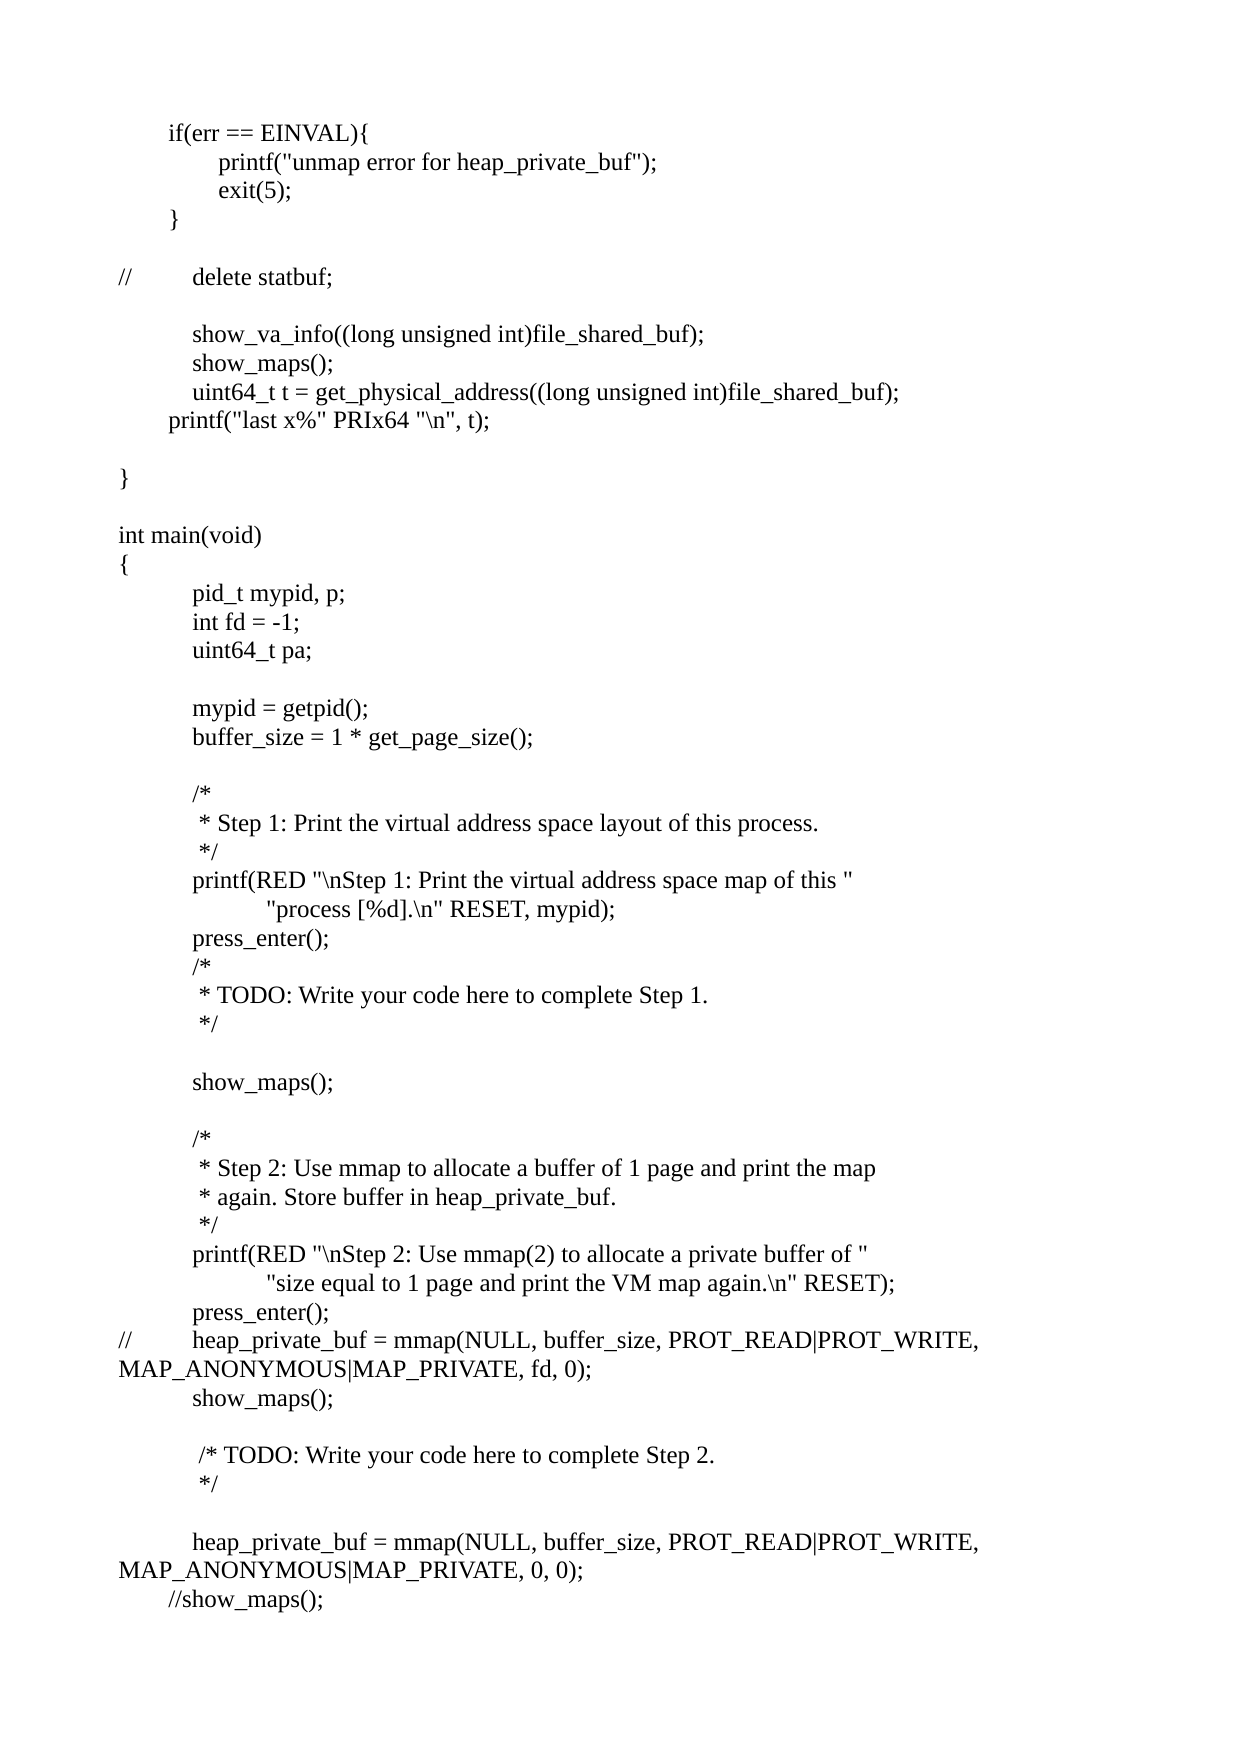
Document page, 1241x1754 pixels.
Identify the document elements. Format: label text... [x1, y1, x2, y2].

text printf(RED "\nStep 1: Print the virtual address space map of this " [118, 866, 1122, 894]
text press_enter(); [118, 923, 1122, 952]
text uint64_t t = get_physical_address((long unsigned int)file_shared_buf); [118, 377, 1122, 406]
text * again. Store buffer in heap_private_buf. [118, 1182, 1122, 1211]
text } [118, 204, 1122, 233]
text pid_t mypid, p; [118, 578, 1122, 607]
text // delete statbuf; [118, 262, 1122, 291]
text */ [118, 1211, 1122, 1239]
text if(err == EINVAL){ [118, 118, 1122, 147]
text int fd = -1; [118, 607, 1122, 636]
text //show_maps(); [118, 1584, 1122, 1613]
text buffer_size = 1 * get_page_size(); [118, 722, 1122, 751]
text */ [118, 1469, 1122, 1498]
text "process [%d].\n" RESET, mypid); [118, 894, 1122, 923]
text */ [118, 837, 1122, 866]
text int main(void) [118, 521, 1122, 549]
text /* [118, 952, 1122, 981]
text show_maps(); [118, 348, 1122, 377]
text printf(RED "\nStep 2: Use mmap(2) to allocate a private buffer of " [118, 1239, 1122, 1268]
text heap_private_buf = mmap(NULL, buffer_size, PROT_READ|PROT_WRITE, MAP_ANONYMOUS|MAP_PRIVATE, 0, 0); [118, 1527, 1122, 1584]
text // heap_private_buf = mmap(NULL, buffer_size, PROT_READ|PROT_WRITE, MAP_ANONYMOUS|MAP_PRIVATE, fd, 0); [118, 1326, 1122, 1383]
text /* [118, 1124, 1122, 1153]
text /* [118, 779, 1122, 808]
text */ [118, 1009, 1122, 1038]
text /* TODO: Write your code here to complete Step 2. [118, 1441, 1122, 1469]
text printf("last x%" PRIx64 "\n", t); [118, 406, 1122, 434]
text uint64_t pa; [118, 636, 1122, 664]
text * Step 2: Use mmap to allocate a buffer of 1 page and print the map [118, 1153, 1122, 1182]
text mypid = getpid(); [118, 693, 1122, 722]
text exit(5); [118, 176, 1122, 204]
text * TODO: Write your code here to complete Step 1. [118, 981, 1122, 1009]
text show_maps(); [118, 1383, 1122, 1412]
text * Step 1: Print the virtual address space layout of this process. [118, 808, 1122, 837]
text printf("unmap error for heap_private_buf"); [118, 147, 1122, 176]
text { [118, 549, 1122, 578]
text "size equal to 1 page and print the VM map again.\n" RESET); [118, 1268, 1122, 1297]
text } [118, 463, 1122, 492]
text press_enter(); [118, 1297, 1122, 1326]
text show_va_info((long unsigned int)file_shared_buf); [118, 319, 1122, 348]
text show_maps(); [118, 1067, 1122, 1096]
